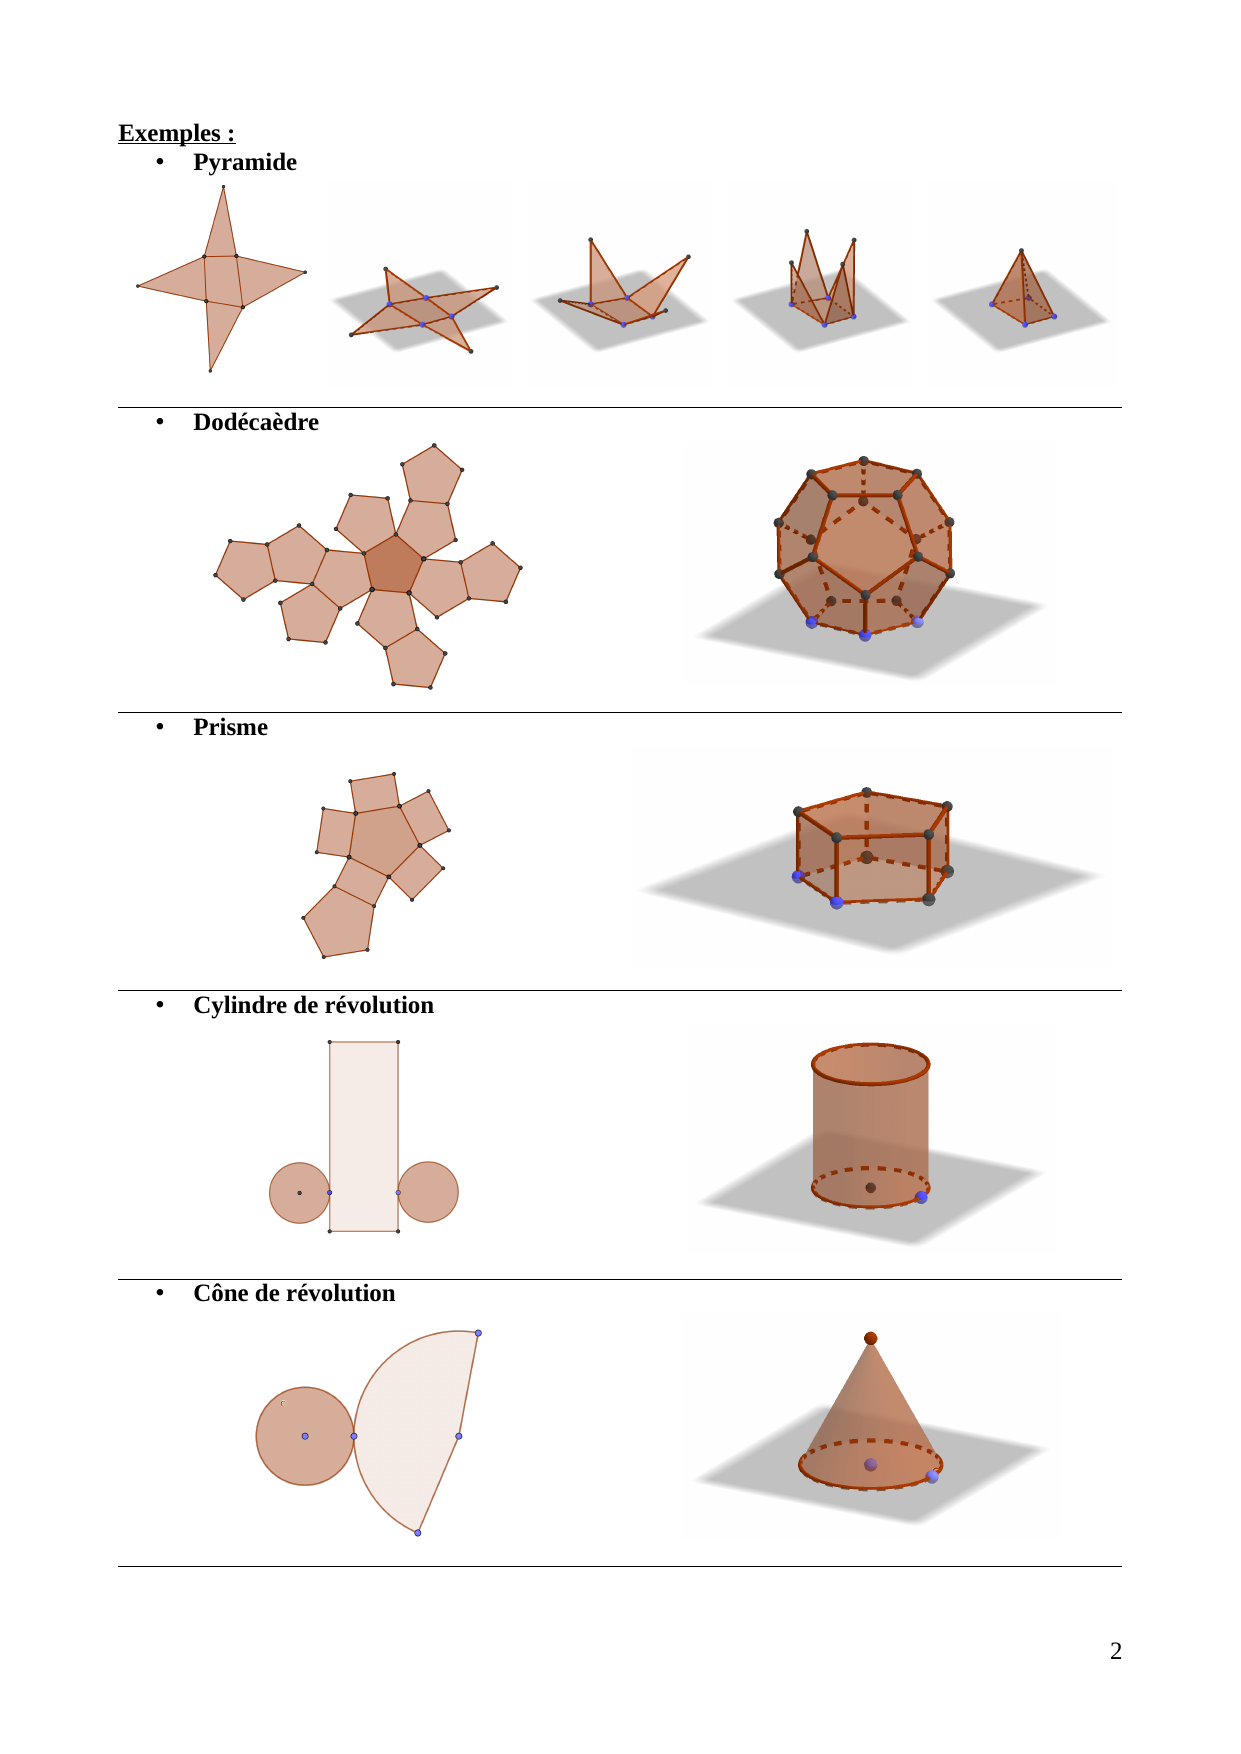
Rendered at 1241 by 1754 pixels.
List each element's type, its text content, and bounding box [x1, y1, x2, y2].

list Dodécaèdre [156, 408, 1122, 436]
table_header [319, 176, 520, 407]
picture [250, 746, 488, 970]
picture [726, 181, 916, 387]
table_header [118, 176, 319, 407]
table_header [921, 176, 1122, 407]
picture [685, 1024, 1057, 1253]
table_header [620, 741, 1122, 990]
list Cône de révolution [156, 1280, 1122, 1307]
picture [206, 1313, 533, 1547]
picture [243, 1024, 495, 1259]
table_header [620, 436, 1122, 712]
table_header [118, 1025, 620, 1278]
table_header [720, 176, 921, 407]
list Cylindre de révolution [156, 991, 1122, 1019]
picture [123, 181, 314, 376]
text Exemples : [118, 118, 1122, 147]
table_header [118, 1019, 620, 1024]
picture [525, 181, 715, 387]
table_header [620, 1025, 1122, 1278]
picture [208, 441, 530, 692]
picture [681, 1313, 1061, 1539]
table_header [118, 741, 620, 990]
picture [324, 181, 514, 387]
list Prisme [156, 713, 1122, 741]
picture [630, 746, 1112, 967]
picture [683, 441, 1059, 686]
table_header [520, 176, 720, 407]
table_header [118, 1307, 620, 1566]
picture [927, 181, 1117, 387]
list Pyramide [156, 147, 1122, 176]
table_header [620, 1019, 1122, 1024]
table_header [620, 1539, 1122, 1566]
table_header [118, 436, 620, 712]
table_header [620, 1307, 1122, 1538]
